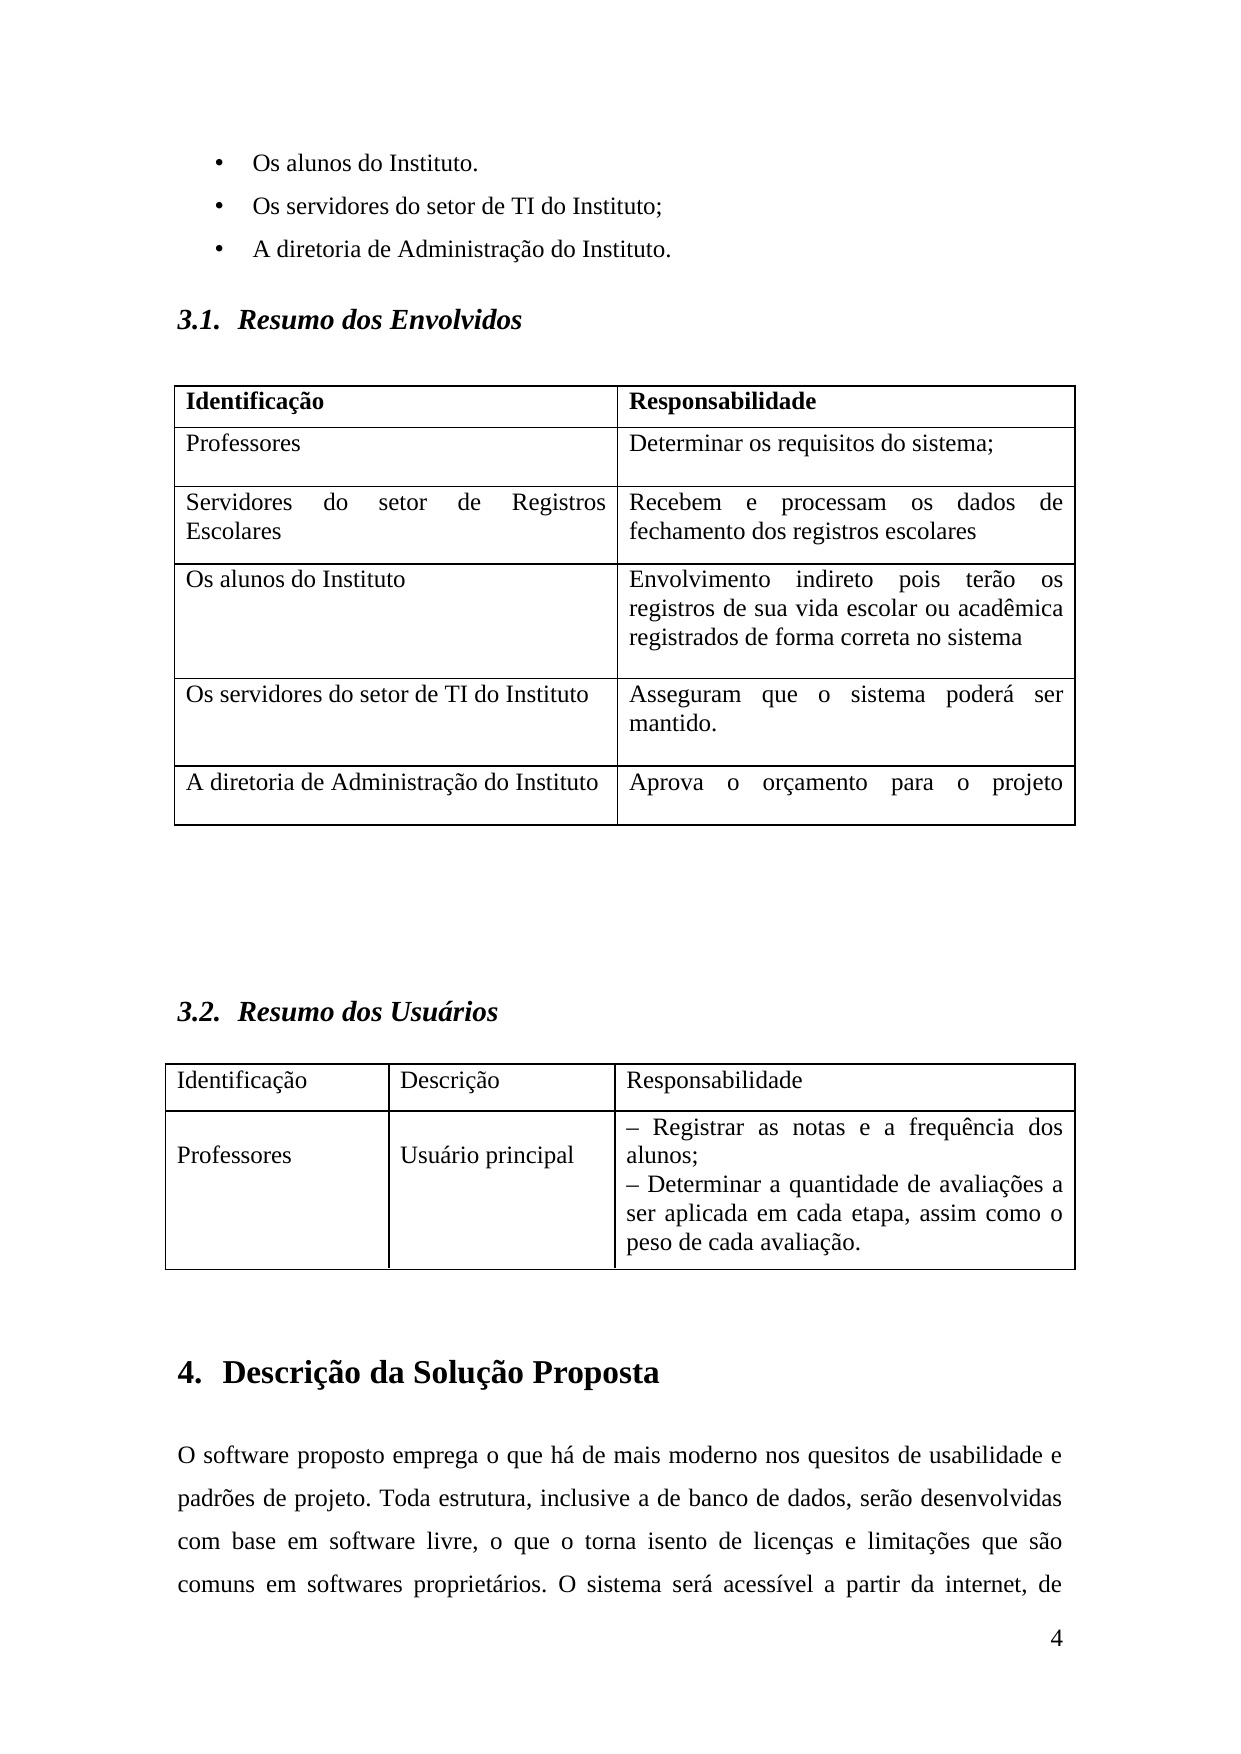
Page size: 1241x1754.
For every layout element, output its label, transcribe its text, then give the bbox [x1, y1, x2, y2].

table_header Identificação [166, 1065, 388, 1110]
subtitle 3.1. Resumo dos Envolvidos [177, 302, 1063, 336]
subtitle 4. Descrição da Solução Proposta [177, 1352, 1063, 1391]
table_header Responsabilidade [616, 1065, 1074, 1110]
table_cell Aprova o orçamento para o projeto [618, 767, 1074, 824]
table_cell Os alunos do Instituto [175, 565, 617, 677]
table_cell Professores [166, 1112, 388, 1268]
table_cell Asseguram que o sistema poderá ser mantido. [618, 679, 1074, 765]
list A diretoria de Administração do Instituto. [215, 234, 1063, 263]
table_cell Usuário principal [390, 1112, 614, 1268]
table_cell Servidores do setor de Registros Escolares [175, 487, 617, 563]
table_header Responsabilidade [618, 387, 1074, 427]
list Os servidores do setor de TI do Instituto; [215, 191, 1063, 219]
table_cell Professores [175, 428, 617, 486]
table_header Descrição [390, 1065, 614, 1110]
table_cell Os servidores do setor de TI do Instituto [175, 679, 617, 765]
table_cell – Registrar as notas e a frequência dos alunos; – Determinar a quantidade de avaliações a ser aplicada em cada etapa, assim como o peso de cada avaliação. [616, 1112, 1074, 1268]
table_cell Envolvimento indireto pois terão os registros de sua vida escolar ou acadêmica registrados de forma correta no sistema [618, 565, 1074, 677]
table_cell Recebem e processam os dados de fechamento dos registros escolares [618, 487, 1074, 563]
table_header Identificação [175, 387, 617, 427]
subtitle 3.2. Resumo dos Usuários [177, 994, 1063, 1028]
table_cell A diretoria de Administração do Instituto [175, 767, 617, 824]
table_cell Determinar os requisitos do sistema; [618, 428, 1074, 486]
list Os alunos do Instituto. [215, 148, 1063, 176]
text O software proposto emprega o que há de mais moderno nos quesitos de usabilidade e padrões de projeto. Toda estrutura, inclusive a de banco de dados, serão desenvolvidas com base em software livre, o que o torna isento de licenças e limitações que são comuns em softwares proprietários. O sistema será acessível a partir da internet, de [177, 1440, 1063, 1598]
